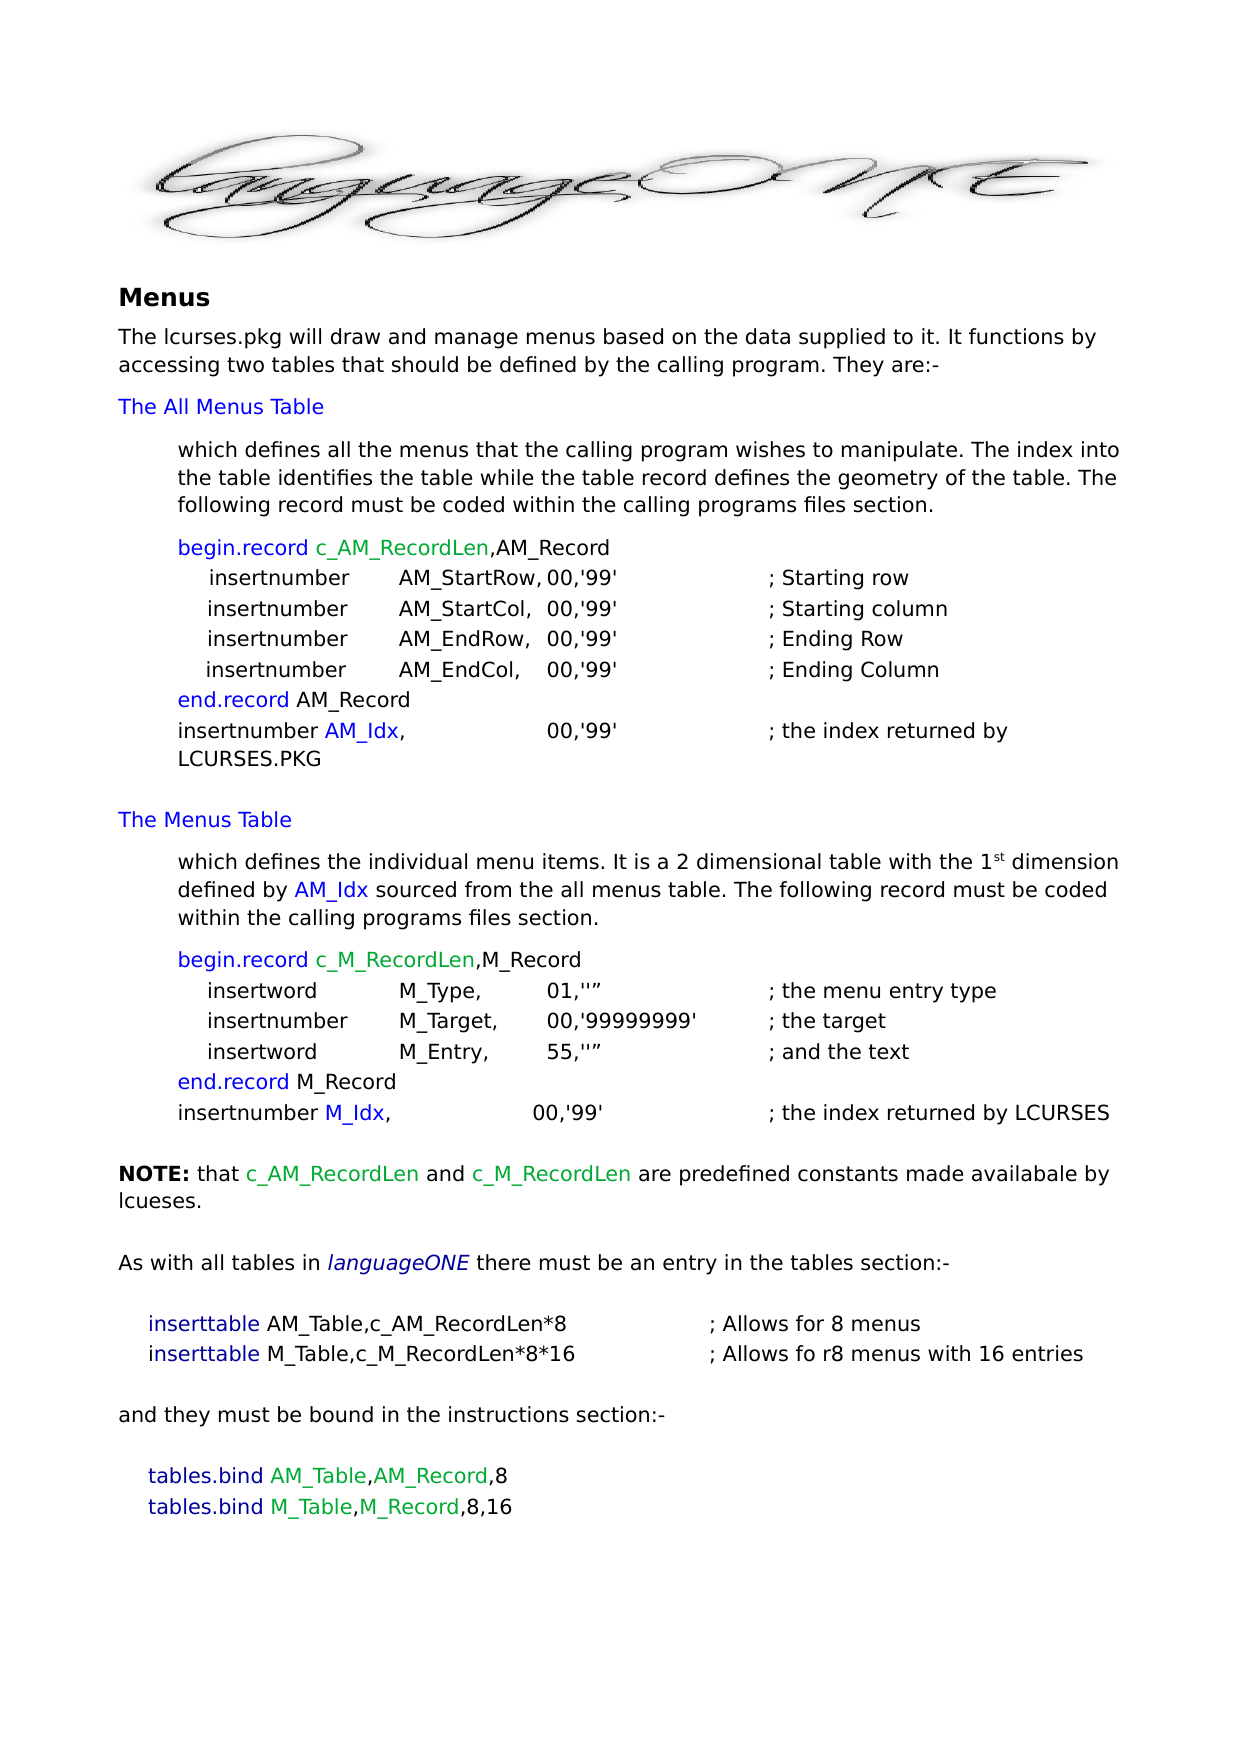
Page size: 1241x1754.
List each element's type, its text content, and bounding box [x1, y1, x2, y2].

text NOTE: that c_AM_RecordLen and c_M_RecordLen are predefined constants made availabale by lcueses. [118, 1162, 1122, 1214]
text The All Menus Table [118, 395, 1122, 419]
text which defines all the menus that the calling program wishes to manipulate. The index into the table identifies the table while the table record defines the geometry of the table. The following record must be coded within the calling programs files section. [177, 438, 1122, 518]
text insertnumber AM_StartRow, 00,'99' ; Starting row [177, 566, 1122, 591]
text tables.bind AM_Table,AM_Record,8 [118, 1464, 1122, 1488]
text insertnumber AM_EndRow, 00,'99' ; Ending Row [177, 627, 1122, 652]
text begin.record c_M_RecordLen,M_Record [177, 948, 1122, 972]
text insertword M_Type, 01,''” ; the menu entry type [177, 979, 1122, 1003]
picture [125, 126, 1118, 246]
text inserttable M_Table,c_M_RecordLen*8*16 ; Allows fo r8 menus with 16 entries [118, 1342, 1122, 1366]
text tables.bind M_Table,M_Record,8,16 [118, 1495, 1122, 1519]
subtitle Menus [118, 283, 1122, 313]
text end.record AM_Record [177, 688, 1122, 713]
text inserttable AM_Table,c_AM_RecordLen*8 ; Allows for 8 menus [118, 1312, 1122, 1336]
text begin.record c_AM_RecordLen,AM_Record [177, 536, 1122, 560]
text As with all tables in languageONE there must be an entry in the tables section:- [118, 1251, 1122, 1275]
text The lcurses.pkg will draw and manage menus based on the data supplied to it. It functions by accessing two tables that should be defined by the calling program. They are:- [118, 325, 1122, 377]
text which defines the individual menu items. It is a 2 dimensional table with the 1st dimension defined by AM_Idx sourced from the all menus table. The following record must be coded within the calling programs files section. [177, 850, 1122, 930]
text insertnumber AM_EndCol, 00,'99' ; Ending Column [177, 658, 1122, 682]
text insertnumber AM_Idx, 00,'99' ; the index returned by LCURSES.PKG [177, 719, 1122, 771]
text insertnumber M_Idx, 00,'99' ; the index returned by LCURSES [177, 1101, 1122, 1125]
text insertnumber AM_StartCol, 00,'99' ; Starting column [177, 597, 1122, 621]
text and they must be bound in the instructions section:- [118, 1403, 1122, 1427]
text insertword M_Entry, 55,''” ; and the text [177, 1040, 1122, 1064]
text The Menus Table [118, 808, 1122, 832]
text end.record M_Record [177, 1070, 1122, 1094]
text insertnumber M_Target, 00,'99999999' ; the target [177, 1009, 1122, 1033]
